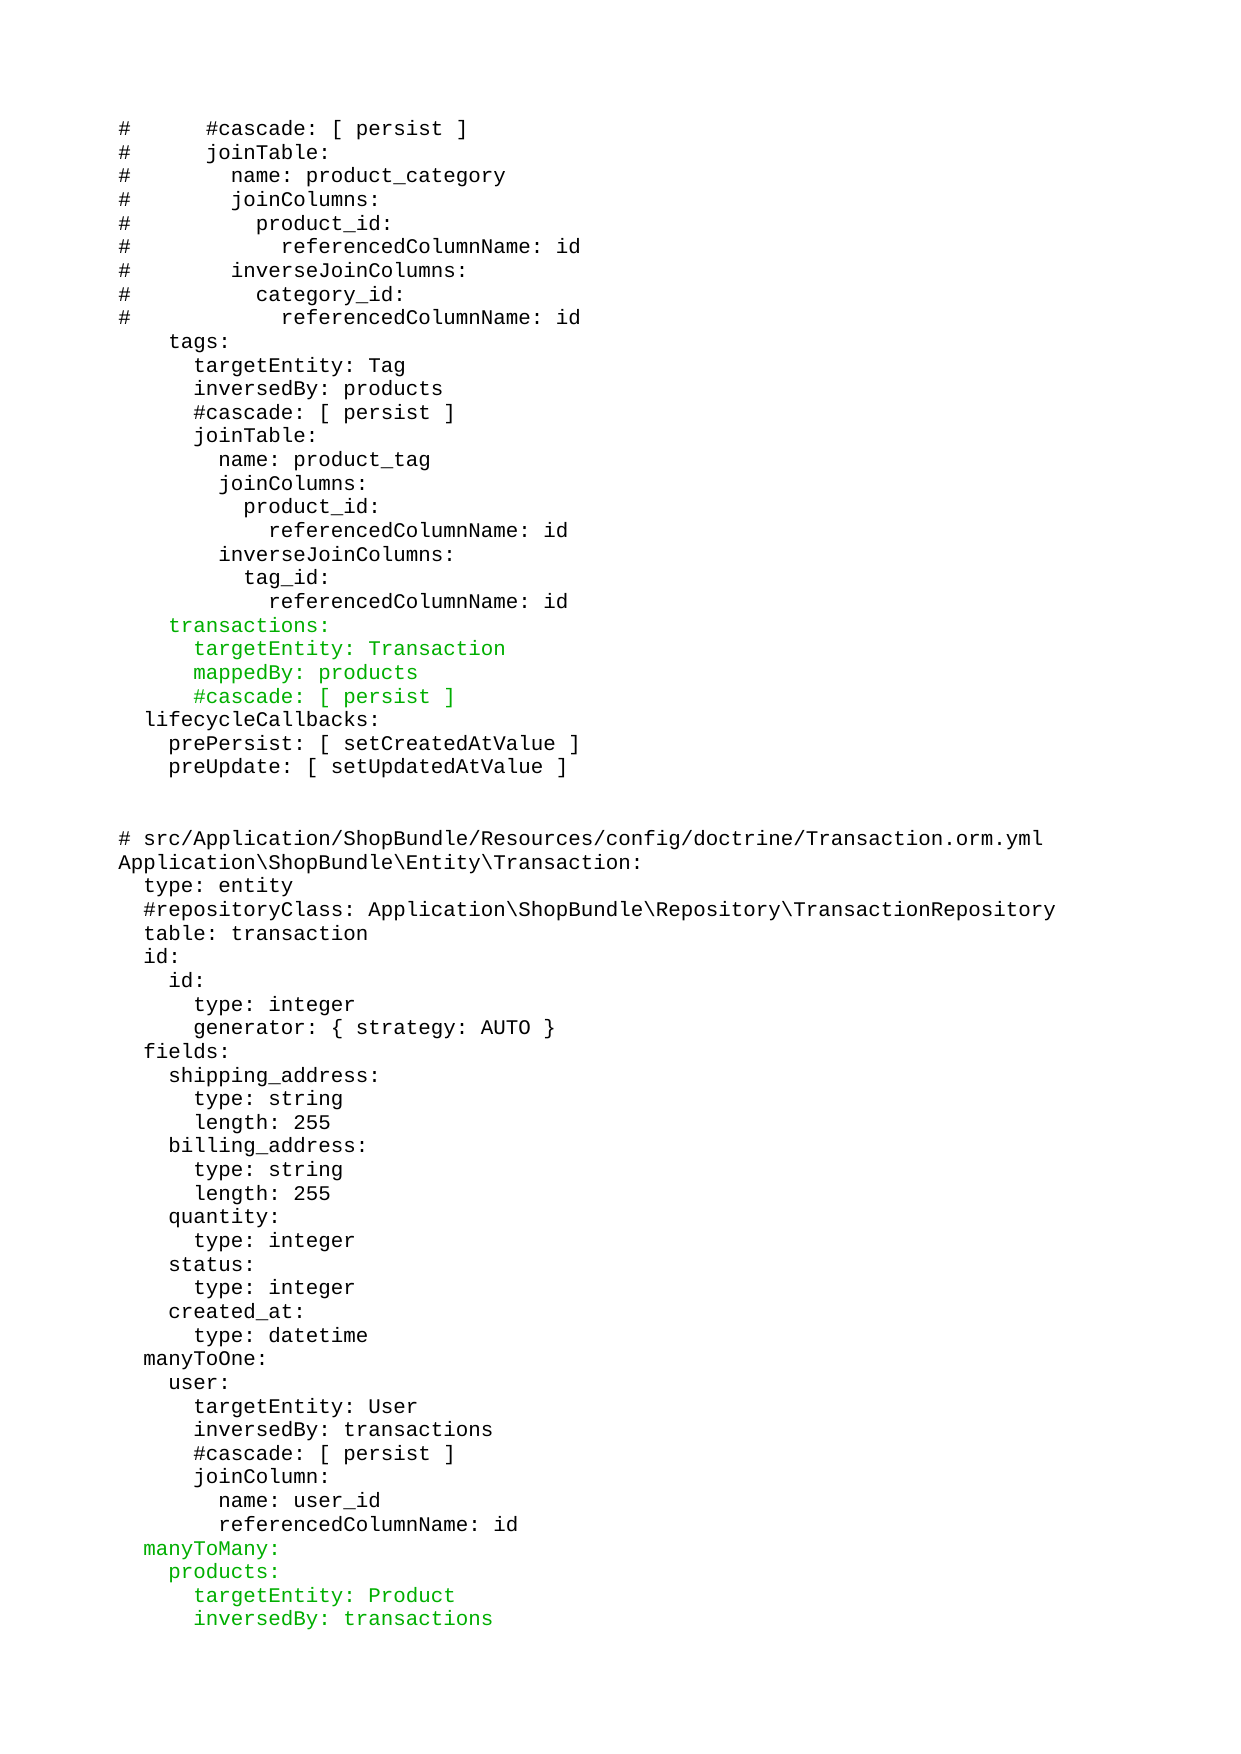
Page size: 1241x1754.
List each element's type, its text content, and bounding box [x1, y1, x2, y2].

text # product_id: [118, 213, 1122, 236]
text mappedBy: products [118, 662, 1122, 686]
text products: [118, 1561, 1122, 1585]
text inverseJoinColumns: [118, 544, 1122, 567]
text created_at: [118, 1301, 1122, 1325]
text # category_id: [118, 284, 1122, 307]
text inversedBy: transactions [118, 1608, 1122, 1632]
text status: [118, 1254, 1122, 1277]
text inversedBy: transactions [118, 1419, 1122, 1443]
text #repositoryClass: Application\ShopBundle\Repository\TransactionRepository [118, 899, 1122, 923]
text type: integer [118, 994, 1122, 1017]
text #cascade: [ persist ] [118, 402, 1122, 426]
text tags: [118, 331, 1122, 354]
text length: 255 [118, 1112, 1122, 1136]
text # name: product_category [118, 165, 1122, 189]
text length: 255 [118, 1183, 1122, 1206]
text id: [118, 946, 1122, 970]
text # joinTable: [118, 142, 1122, 165]
text billing_address: [118, 1136, 1122, 1159]
text # referencedColumnName: id [118, 307, 1122, 331]
text targetEntity: User [118, 1396, 1122, 1419]
text joinColumn: [118, 1467, 1122, 1490]
text shipping_address: [118, 1064, 1122, 1088]
text targetEntity: Transaction [118, 638, 1122, 662]
text # #cascade: [ persist ] [118, 118, 1122, 142]
text lifecycleCallbacks: [118, 709, 1122, 733]
text # src/Application/ShopBundle/Resources/config/doctrine/Transaction.orm.yml [118, 828, 1122, 852]
text #cascade: [ persist ] [118, 686, 1122, 709]
text transactions: [118, 615, 1122, 638]
text table: transaction [118, 923, 1122, 946]
text prePersist: [ setCreatedAtValue ] [118, 733, 1122, 757]
text # referencedColumnName: id [118, 236, 1122, 260]
text Application\ShopBundle\Entity\Transaction: [118, 852, 1122, 875]
text manyToMany: [118, 1537, 1122, 1561]
text referencedColumnName: id [118, 1514, 1122, 1537]
text inversedBy: products [118, 378, 1122, 402]
text user: [118, 1372, 1122, 1396]
text referencedColumnName: id [118, 591, 1122, 615]
text type: string [118, 1088, 1122, 1112]
text type: datetime [118, 1325, 1122, 1348]
text tag_id: [118, 567, 1122, 591]
text type: integer [118, 1230, 1122, 1254]
text # inverseJoinColumns: [118, 260, 1122, 284]
text type: string [118, 1159, 1122, 1183]
text manyToOne: [118, 1348, 1122, 1372]
text joinTable: [118, 426, 1122, 449]
text # joinColumns: [118, 189, 1122, 213]
text type: entity [118, 875, 1122, 899]
text #cascade: [ persist ] [118, 1443, 1122, 1467]
text type: integer [118, 1277, 1122, 1301]
text referencedColumnName: id [118, 520, 1122, 544]
text name: product_tag [118, 449, 1122, 473]
text product_id: [118, 496, 1122, 520]
text fields: [118, 1041, 1122, 1064]
text quantity: [118, 1206, 1122, 1230]
text preUpdate: [ setUpdatedAtValue ] [118, 757, 1122, 780]
text id: [118, 970, 1122, 994]
text targetEntity: Product [118, 1585, 1122, 1608]
text joinColumns: [118, 473, 1122, 496]
text targetEntity: Tag [118, 354, 1122, 378]
text name: user_id [118, 1490, 1122, 1514]
text generator: { strategy: AUTO } [118, 1017, 1122, 1041]
